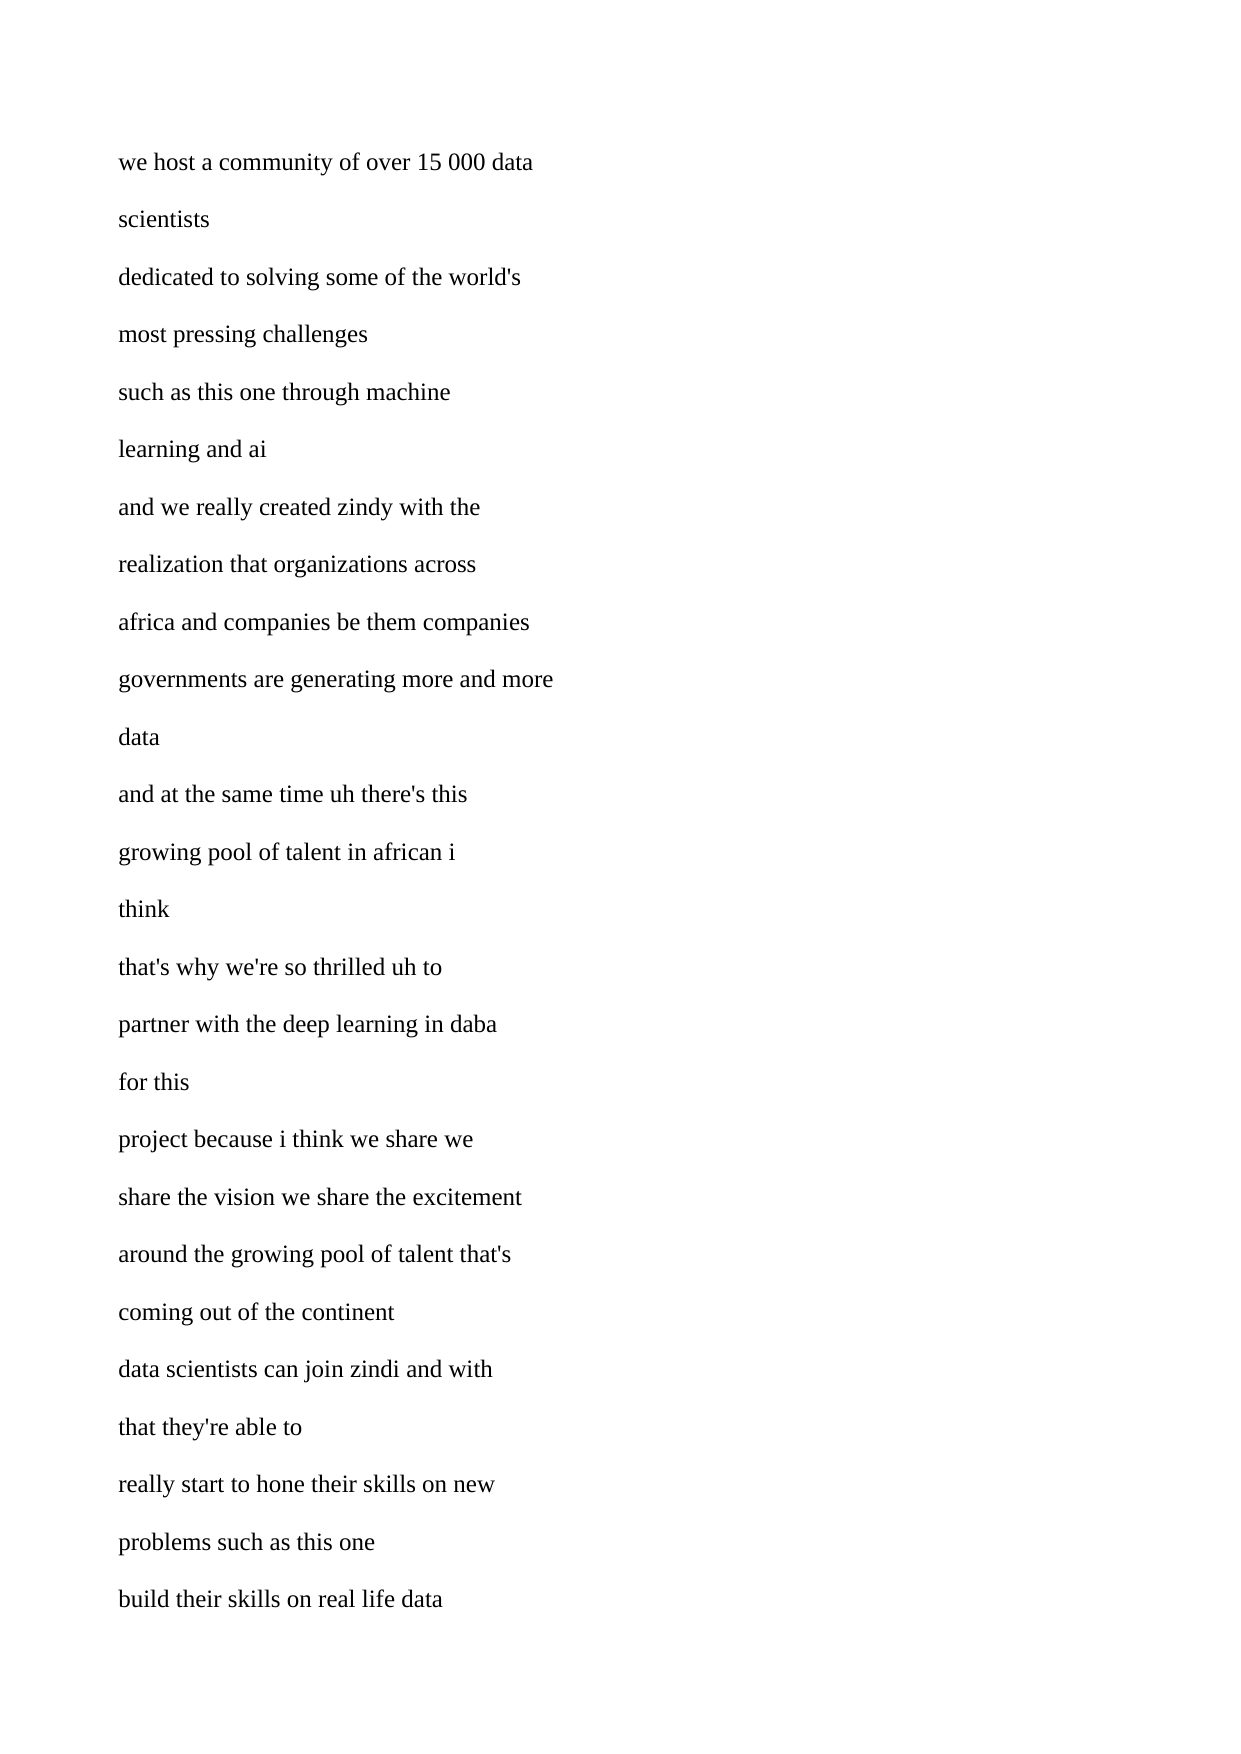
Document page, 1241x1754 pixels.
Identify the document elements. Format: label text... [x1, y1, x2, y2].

text governments are generating more and more [118, 664, 1122, 693]
text data scientists can join zindi and with [118, 1354, 1122, 1383]
text africa and companies be them companies [118, 607, 1122, 636]
text we host a community of over 15 000 data [118, 147, 1122, 176]
text around the growing pool of talent that's [118, 1239, 1122, 1268]
text build their skills on real life data [118, 1584, 1122, 1613]
text for this [118, 1067, 1122, 1096]
text realization that organizations across [118, 549, 1122, 578]
text coming out of the continent [118, 1297, 1122, 1326]
text share the vision we share the excitement [118, 1182, 1122, 1211]
text most pressing challenges [118, 319, 1122, 348]
text partner with the deep learning in daba [118, 1009, 1122, 1038]
text really start to hone their skills on new [118, 1469, 1122, 1498]
text problems such as this one [118, 1527, 1122, 1556]
text and we really created zindy with the [118, 492, 1122, 521]
text and at the same time uh there's this [118, 779, 1122, 808]
text data [118, 722, 1122, 751]
text such as this one through machine [118, 377, 1122, 406]
text project because i think we share we [118, 1124, 1122, 1153]
text that they're able to [118, 1412, 1122, 1441]
text learning and ai [118, 434, 1122, 463]
text dedicated to solving some of the world's [118, 262, 1122, 291]
text that's why we're so thrilled uh to [118, 952, 1122, 981]
text think [118, 894, 1122, 923]
text scientists [118, 204, 1122, 233]
text growing pool of talent in african i [118, 837, 1122, 866]
